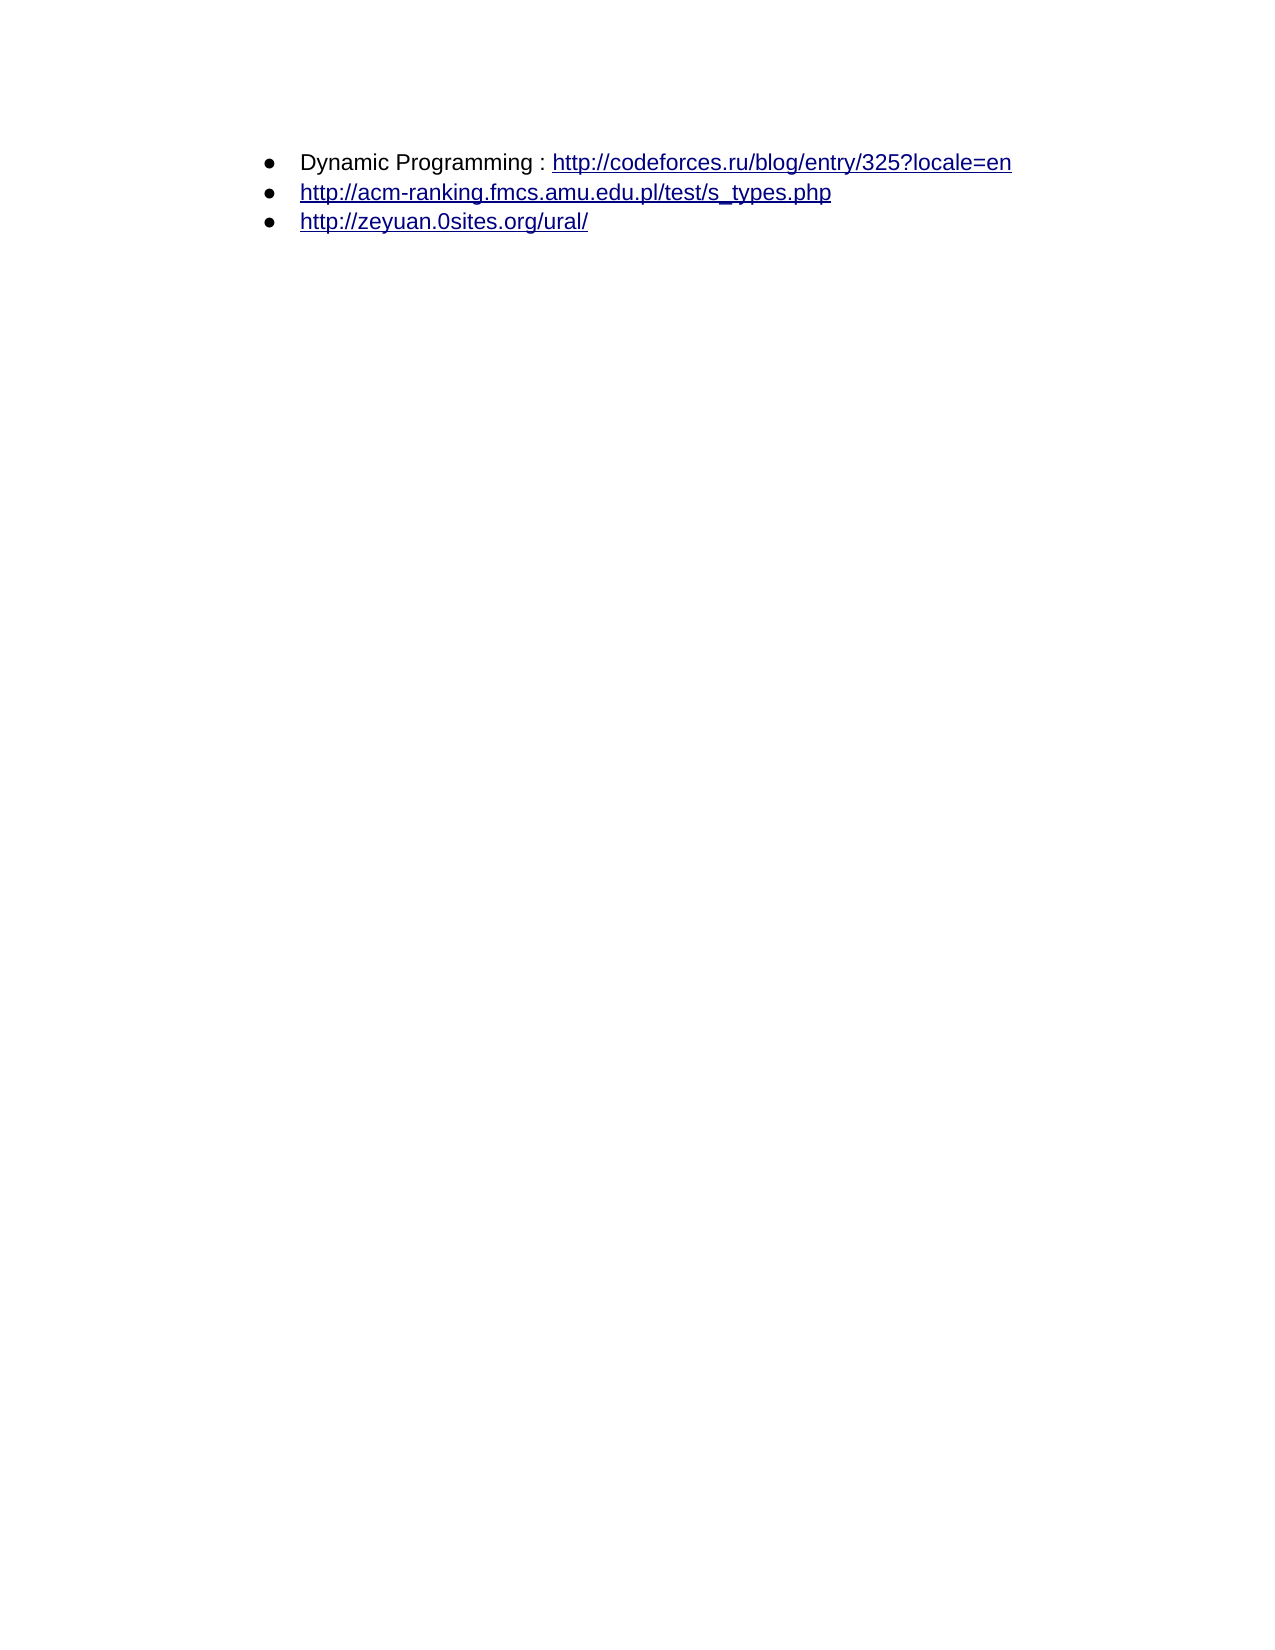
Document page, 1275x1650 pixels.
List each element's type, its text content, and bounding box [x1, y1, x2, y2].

list http://acm-ranking.fmcs.amu.edu.pl/test/s_types.php [262, 179, 1134, 205]
list Dynamic Programming : http://codeforces.ru/blog/entry/325?locale=en [262, 150, 1134, 176]
list http://zeyuan.0sites.org/ural/ [262, 209, 1134, 234]
